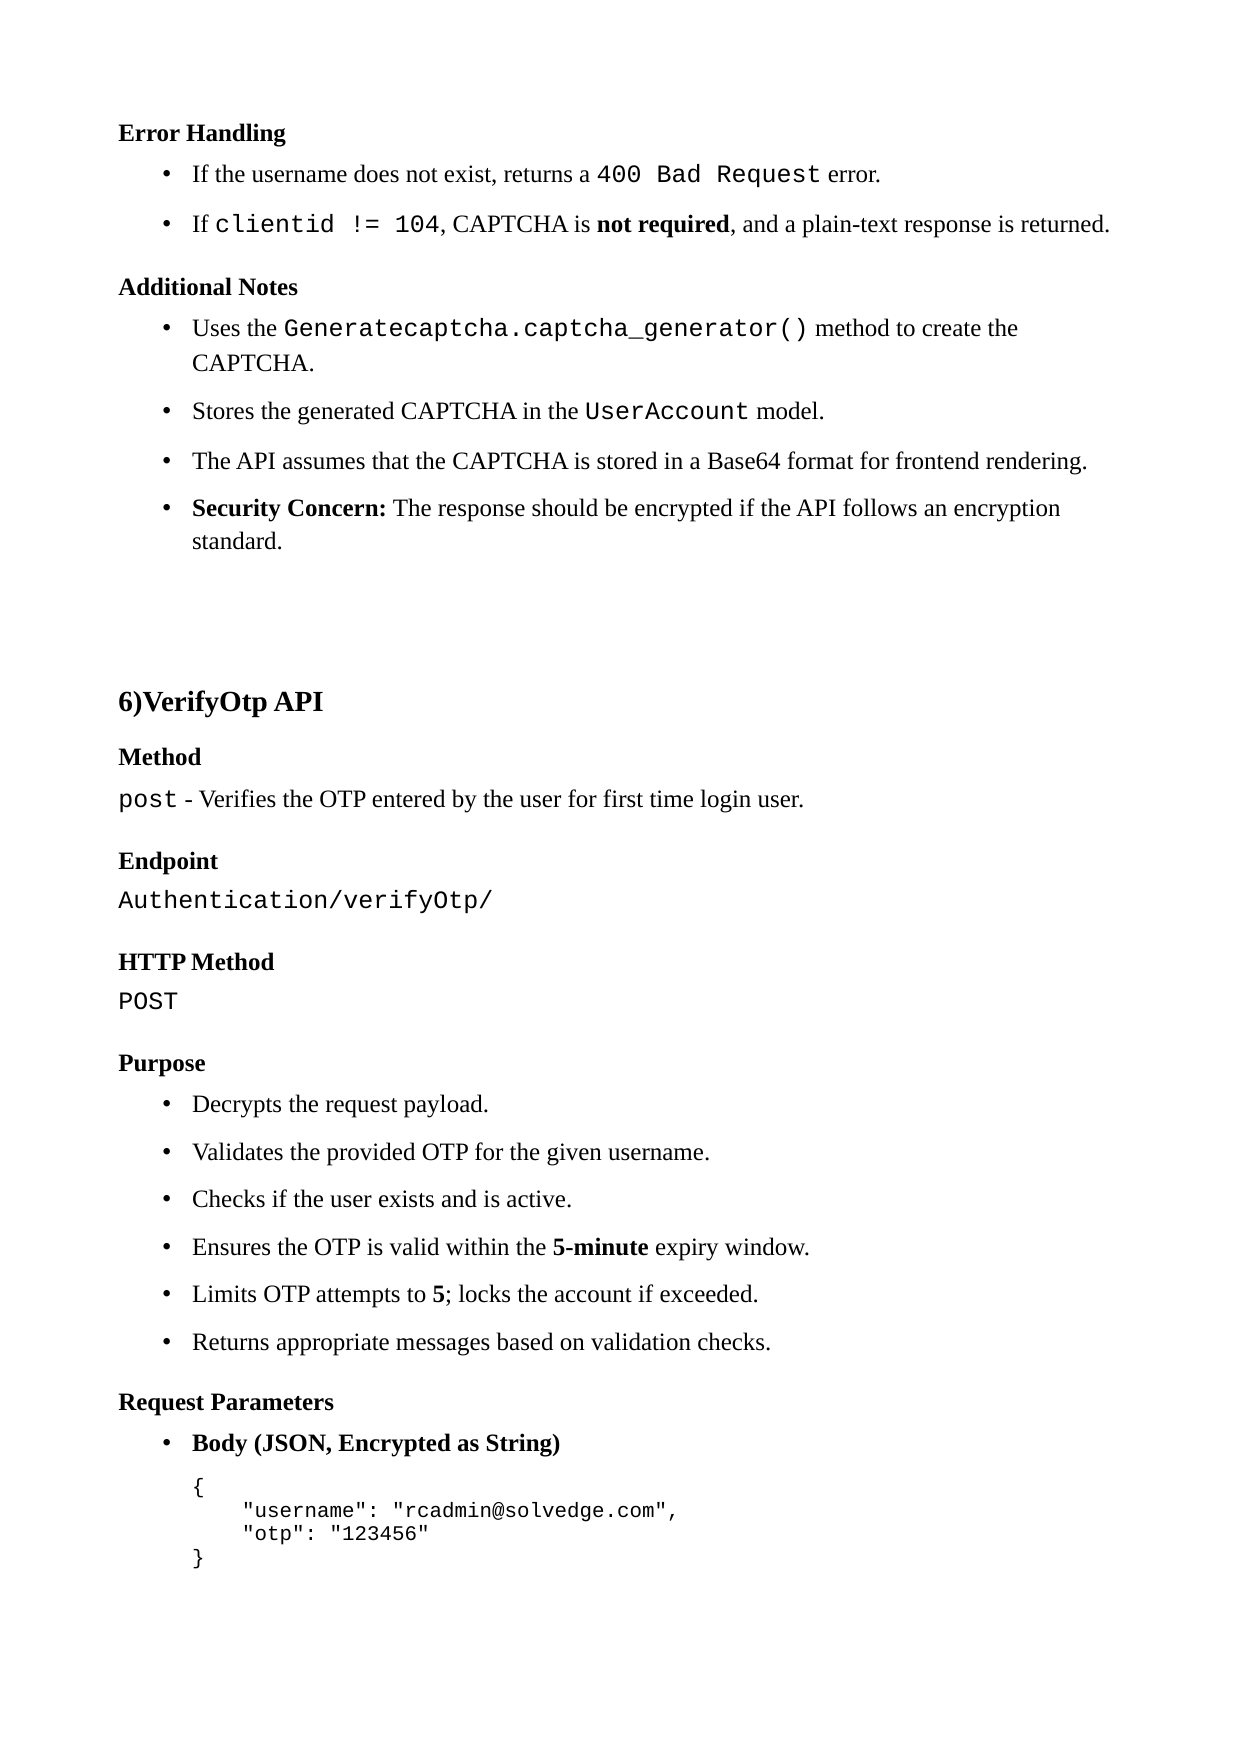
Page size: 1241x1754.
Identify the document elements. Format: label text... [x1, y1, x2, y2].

list Checks if the user exists and is active. [162, 1184, 1122, 1213]
list Body (JSON, Encrypted as String) [162, 1428, 1122, 1457]
list If clientid != 104, CAPTCHA is not required, and a plain-text response is returned. [162, 209, 1122, 240]
list Security Concern: The response should be encrypted if the API follows an encryption standard. [162, 493, 1122, 555]
text POST [118, 988, 1122, 1017]
list Ensures the OTP is valid within the 5-minute expiry window. [162, 1232, 1122, 1261]
list "username": "rcadmin@solvedge.com", [162, 1500, 1122, 1523]
list Decrypts the request payload. [162, 1089, 1122, 1118]
subtitle Endpoint [118, 846, 1122, 875]
list { [162, 1476, 1122, 1500]
list Uses the Generatecaptcha.captcha_generator() method to create the CAPTCHA. [162, 313, 1122, 377]
list Validates the provided OTP for the given username. [162, 1137, 1122, 1165]
list } [162, 1547, 1122, 1571]
subtitle HTTP Method [118, 947, 1122, 976]
subtitle Additional Notes [118, 272, 1122, 301]
subtitle Request Parameters [118, 1387, 1122, 1416]
list Stores the generated CAPTCHA in the UserAccount model. [162, 396, 1122, 427]
subtitle Method [118, 742, 1122, 771]
list The API assumes that the CAPTCHA is stored in a Base64 format for frontend rendering. [162, 446, 1122, 474]
text post - Verifies the OTP entered by the user for first time login user. [118, 784, 1122, 814]
subtitle Error Handling [118, 118, 1122, 147]
list If the username does not exist, returns a 400 Bad Request error. [162, 159, 1122, 190]
subtitle Purpose [118, 1048, 1122, 1077]
list Limits OTP attempts to 5; locks the account if exceeded. [162, 1279, 1122, 1308]
list Returns appropriate messages based on validation checks. [162, 1327, 1122, 1356]
subtitle 6)VerifyOtp API [118, 684, 1122, 717]
text Authentication/verifyOtp/ [118, 887, 1122, 916]
list "otp": "123456" [162, 1523, 1122, 1547]
